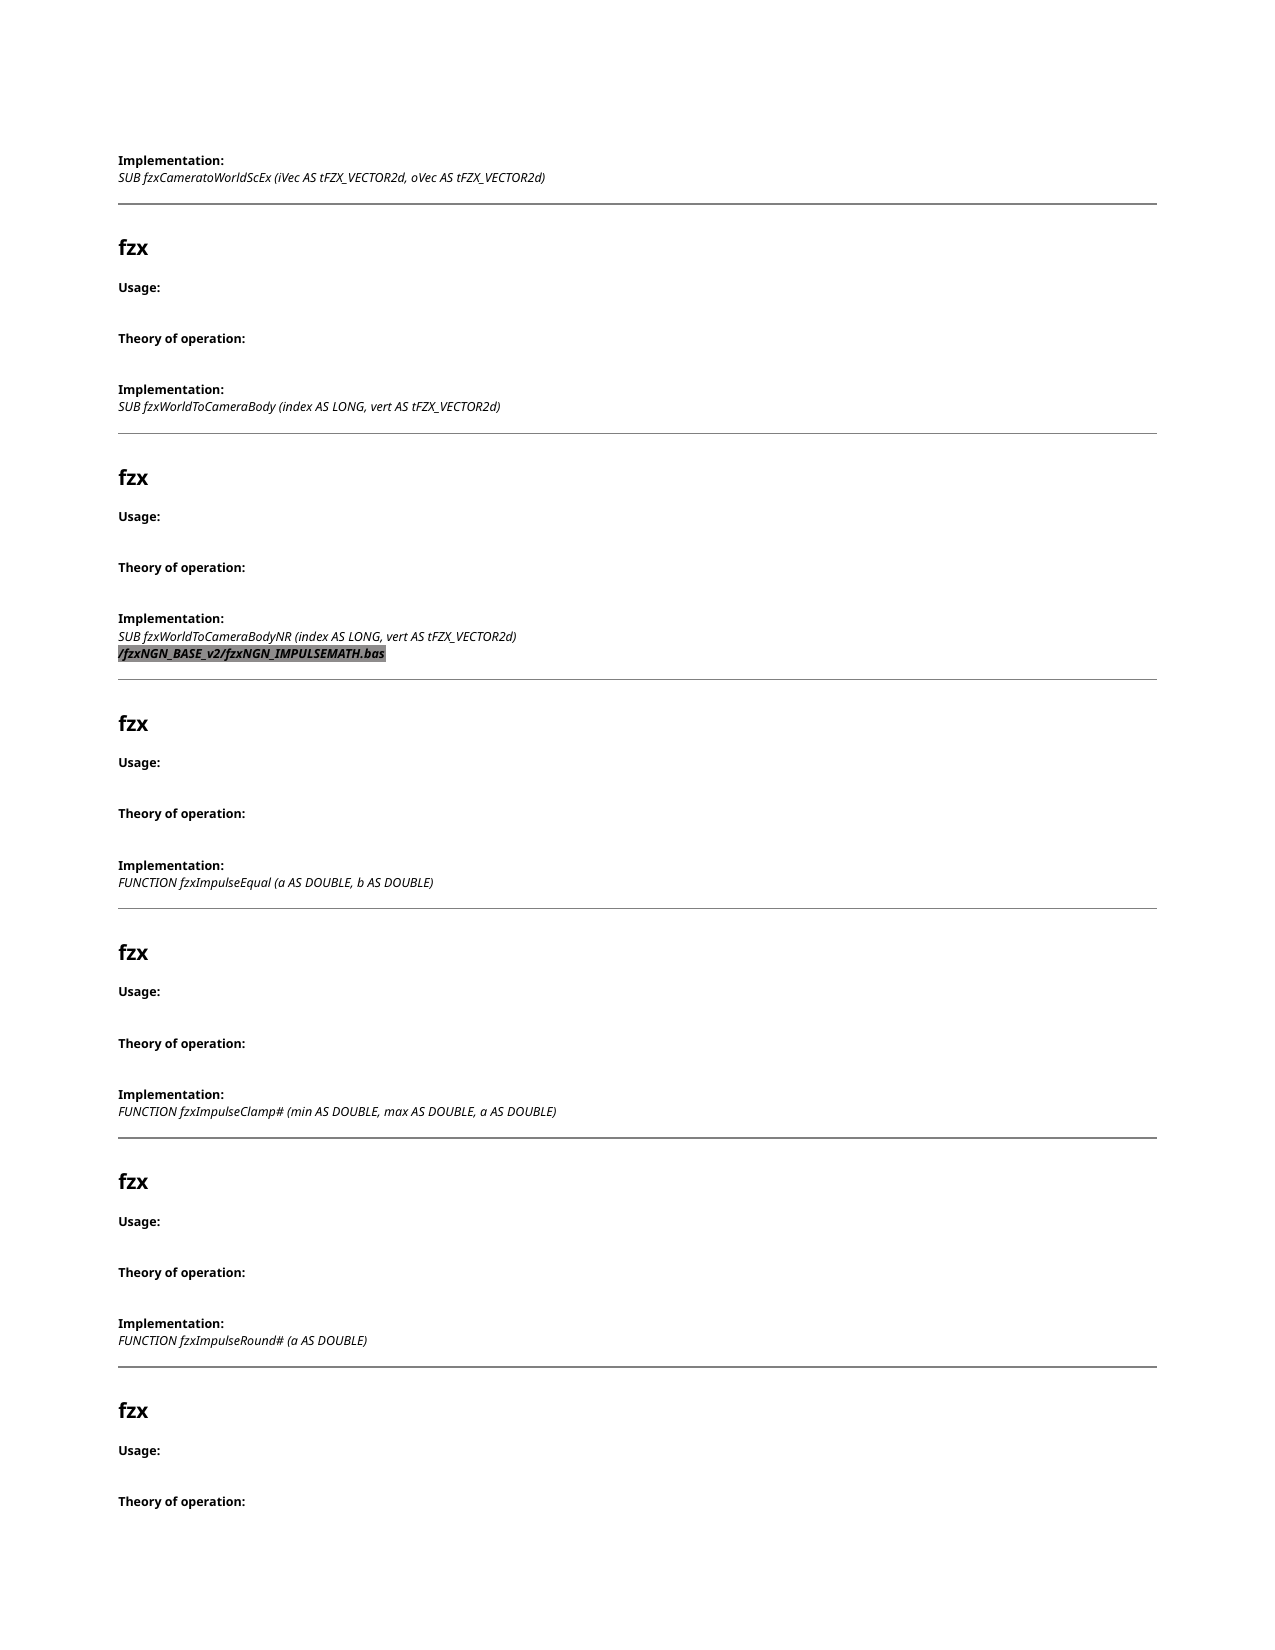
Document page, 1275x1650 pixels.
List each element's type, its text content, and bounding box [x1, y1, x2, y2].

text FUNCTION fzxImpulseRound# (a AS DOUBLE) [118, 1332, 1157, 1349]
text fzx [118, 1396, 1157, 1425]
text Usage: [118, 508, 1157, 525]
text Implementation: [118, 152, 1157, 169]
text Implementation: [118, 1315, 1157, 1332]
text Implementation: [118, 857, 1157, 874]
text fzx [118, 709, 1157, 737]
text Usage: [118, 983, 1157, 1001]
text Theory of operation: [118, 559, 1157, 576]
text fzx [118, 938, 1157, 966]
text fzx [118, 1167, 1157, 1196]
text Usage: [118, 1442, 1157, 1459]
text Theory of operation: [118, 1035, 1157, 1052]
text Usage: [118, 754, 1157, 771]
text Theory of operation: [118, 1493, 1157, 1510]
text Usage: [118, 279, 1157, 296]
text SUB fzxWorldToCameraBody (index AS LONG, vert AS tFZX_VECTOR2d) [118, 398, 1157, 416]
text Implementation: [118, 611, 1157, 628]
text fzx [118, 463, 1157, 491]
text fzx [118, 233, 1157, 262]
text Usage: [118, 1213, 1157, 1230]
text Implementation: [118, 1086, 1157, 1103]
text FUNCTION fzxImpulseEqual (a AS DOUBLE, b AS DOUBLE) [118, 874, 1157, 891]
text Theory of operation: [118, 1264, 1157, 1281]
text /fzxNGN_BASE_v2/fzxNGN_IMPULSEMATH.bas [118, 645, 1157, 662]
text Implementation: [118, 381, 1157, 398]
text SUB fzxWorldToCameraBodyNR (index AS LONG, vert AS tFZX_VECTOR2d) [118, 628, 1157, 645]
text Theory of operation: [118, 330, 1157, 347]
text Theory of operation: [118, 806, 1157, 823]
text SUB fzxCameratoWorldScEx (iVec AS tFZX_VECTOR2d, oVec AS tFZX_VECTOR2d) [118, 169, 1157, 186]
text FUNCTION fzxImpulseClamp# (min AS DOUBLE, max AS DOUBLE, a AS DOUBLE) [118, 1103, 1157, 1120]
